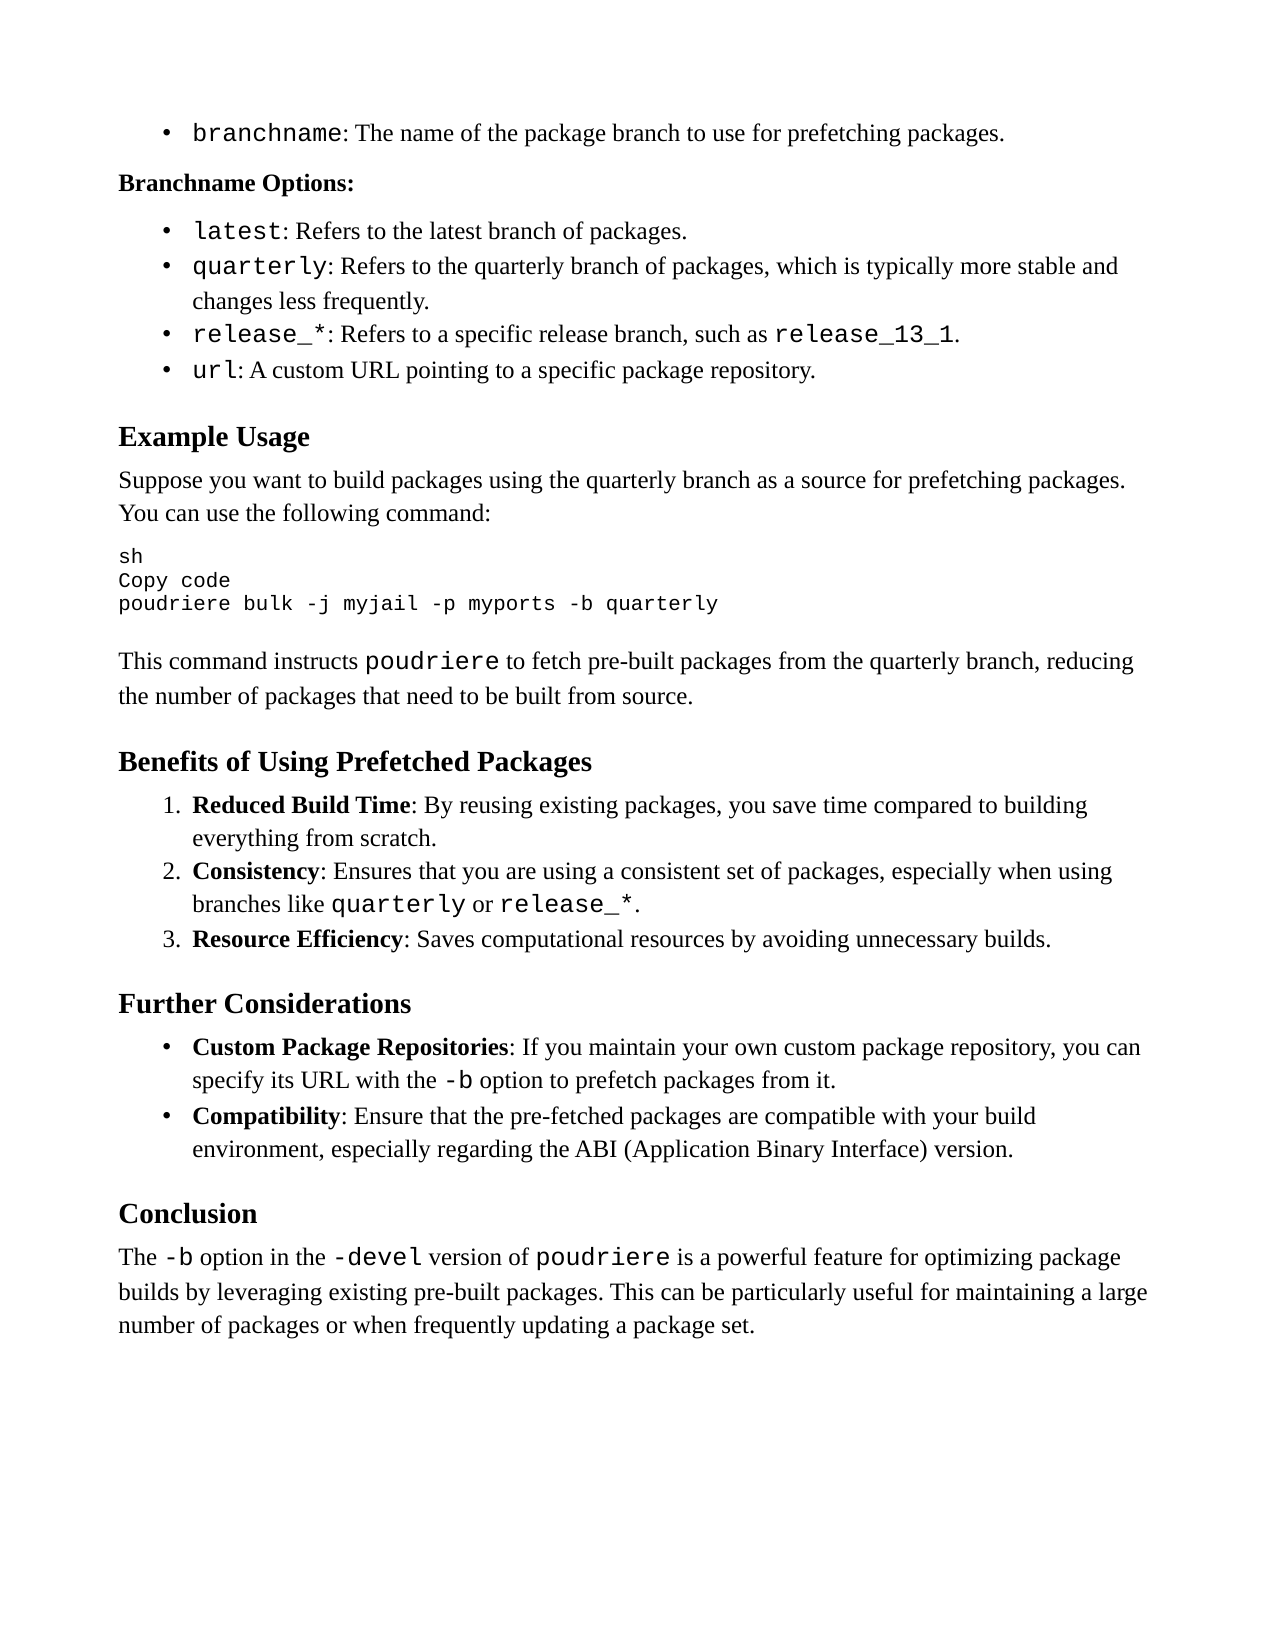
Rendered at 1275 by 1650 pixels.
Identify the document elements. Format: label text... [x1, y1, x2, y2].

list latest: Refers to the latest branch of packages. [162, 216, 1157, 247]
text poudriere bulk -j myjail -p myports -b quarterly [118, 593, 1157, 617]
list url: A custom URL pointing to a specific package repository. [162, 355, 1157, 386]
list Resource Efficiency: Saves computational resources by avoiding unnecessary builds. [162, 924, 1157, 953]
list branchname: The name of the package branch to use for prefetching packages. [162, 118, 1157, 149]
subtitle Conclusion [118, 1196, 1157, 1229]
list Compatibility: Ensure that the pre-fetched packages are compatible with your build environment, especially regarding the ABI (Application Binary Interface) version. [162, 1101, 1157, 1163]
text Copy code [118, 569, 1157, 593]
list Custom Package Repositories: If you maintain your own custom package repository, you can specify its URL with the -b option to prefetch packages from it. [162, 1032, 1157, 1096]
list release_*: Refers to a specific release branch, such as release_13_1. [162, 319, 1157, 350]
list Reduced Build Time: By reusing existing packages, you save time compared to building everything from scratch. [162, 790, 1157, 851]
text Branchname Options: [118, 168, 1157, 197]
list quarterly: Refers to the quarterly branch of packages, which is typically more stable and changes less frequently. [162, 251, 1157, 315]
text Suppose you want to build packages using the quarterly branch as a source for prefetching packages. You can use the following command: [118, 465, 1157, 527]
list Consistency: Ensures that you are using a consistent set of packages, especially when using branches like quarterly or release_*. [162, 856, 1157, 919]
subtitle Example Usage [118, 419, 1157, 453]
text The -b option in the -devel version of poudriere is a powerful feature for optimizing package builds by leveraging existing pre-built packages. This can be particularly useful for maintaining a large number of packages or when frequently updating a package set. [118, 1242, 1157, 1339]
subtitle Further Considerations [118, 986, 1157, 1020]
subtitle Benefits of Using Prefetched Packages [118, 744, 1157, 777]
text sh [118, 546, 1157, 569]
text This command instructs poudriere to fetch pre-built packages from the quarterly branch, reducing the number of packages that need to be built from source. [118, 646, 1157, 710]
